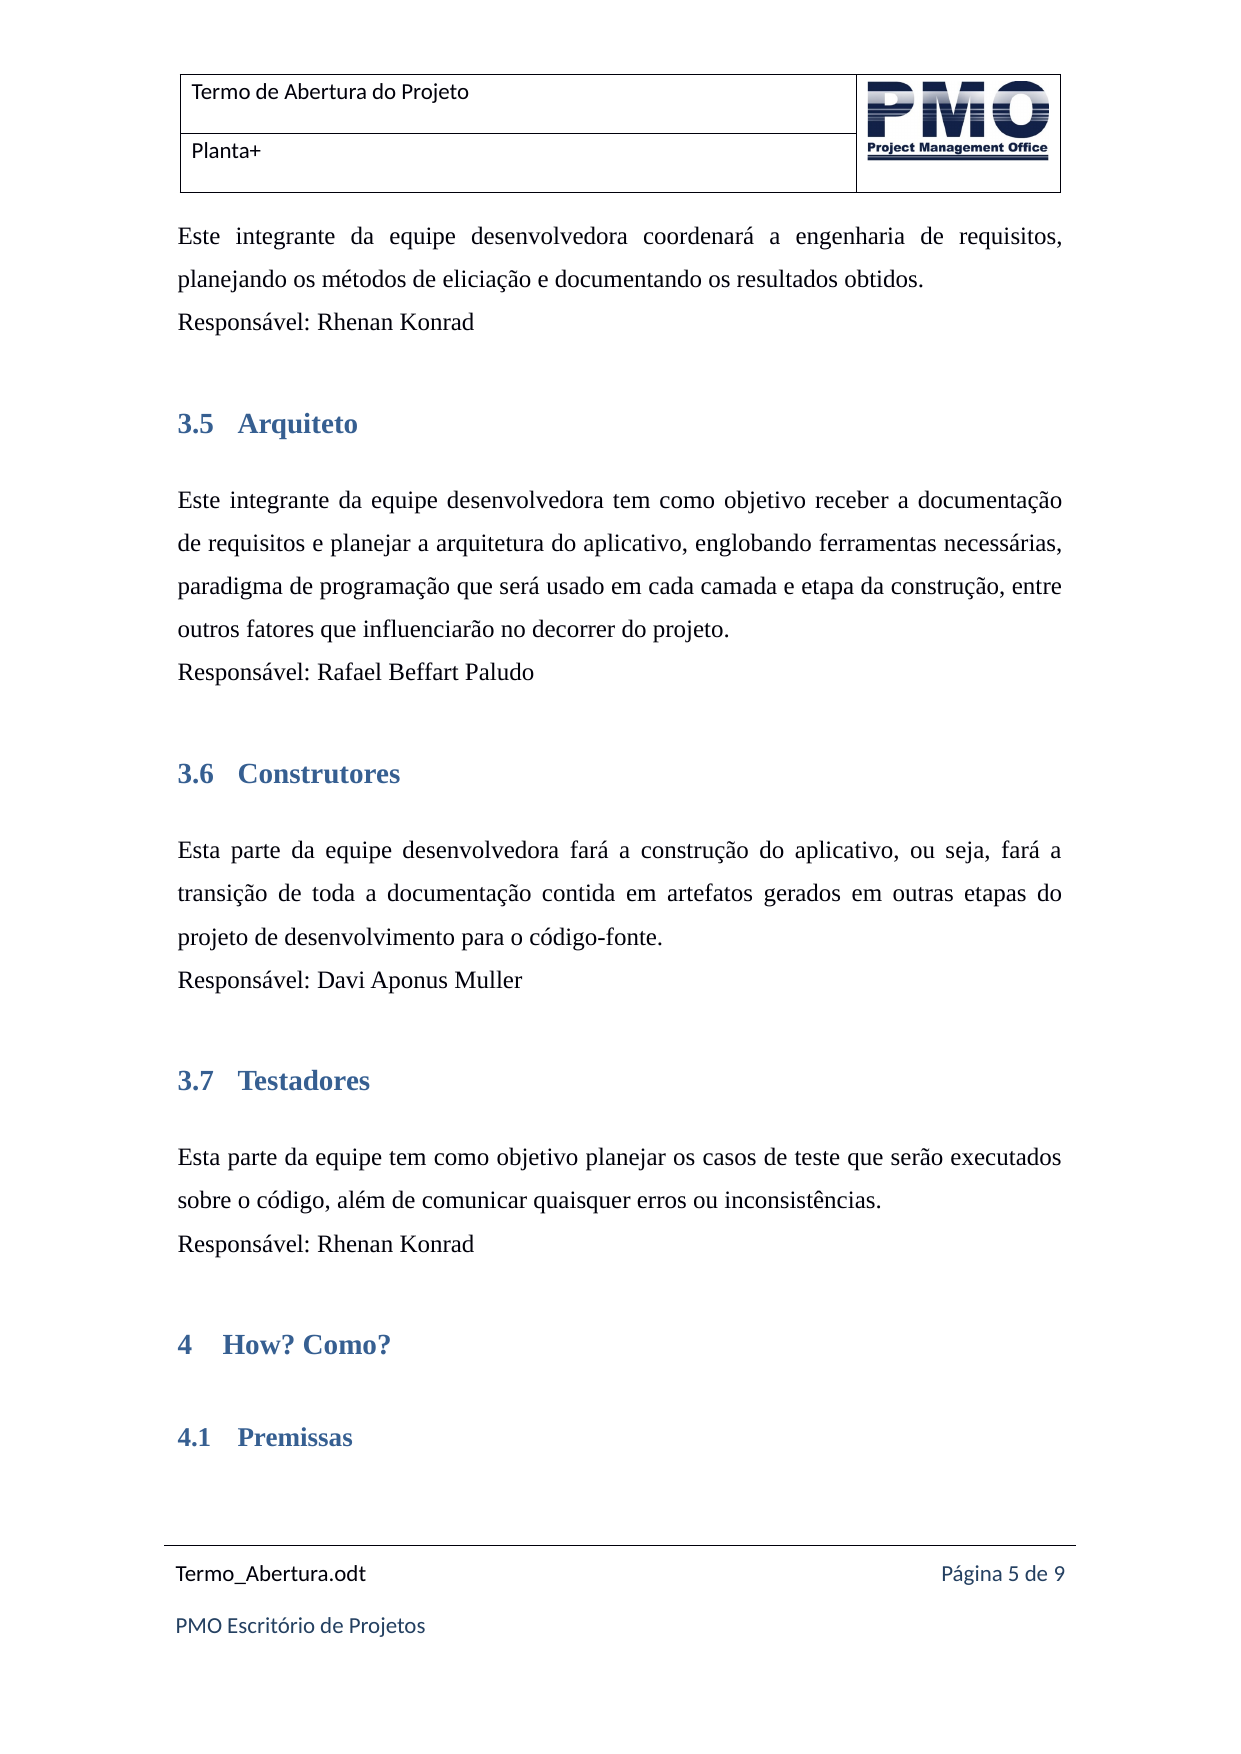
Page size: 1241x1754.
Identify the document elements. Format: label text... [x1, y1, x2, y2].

text Responsável: Davi Aponus Muller [177, 965, 1063, 993]
text Responsável: Rhenan Konrad [177, 1229, 1063, 1257]
text Responsável: Rhenan Konrad [177, 307, 1063, 336]
picture [867, 81, 1049, 161]
text Esta parte da equipe desenvolvedora fará a construção do aplicativo, ou seja, fará a transição de toda a documentação contida em artefatos gerados em outras etapas do projeto de desenvolvimento para o código-fonte. [177, 835, 1063, 950]
text Responsável: Rafael Beffart Paludo [177, 657, 1063, 686]
text Este integrante da equipe desenvolvedora coordenará a engenharia de requisitos, planejando os métodos de eliciação e documentando os resultados obtidos. [177, 221, 1063, 293]
text Esta parte da equipe tem como objetivo planejar os casos de teste que serão executados sobre o código, além de comunicar quaisquer erros ou inconsistências. [177, 1142, 1063, 1214]
subtitle Premissas [177, 1421, 1063, 1453]
subtitle Testadores [177, 1063, 1063, 1097]
subtitle Construtores [177, 756, 1063, 790]
subtitle Arquiteto [177, 406, 1063, 439]
subtitle How? Como? [177, 1327, 1063, 1361]
text Este integrante da equipe desenvolvedora tem como objetivo receber a documentação de requisitos e planejar a arquitetura do aplicativo, englobando ferramentas necessárias, paradigma de programação que será usado em cada camada e etapa da construção, entre outros fatores que influenciarão no decorrer do projeto. [177, 485, 1063, 643]
